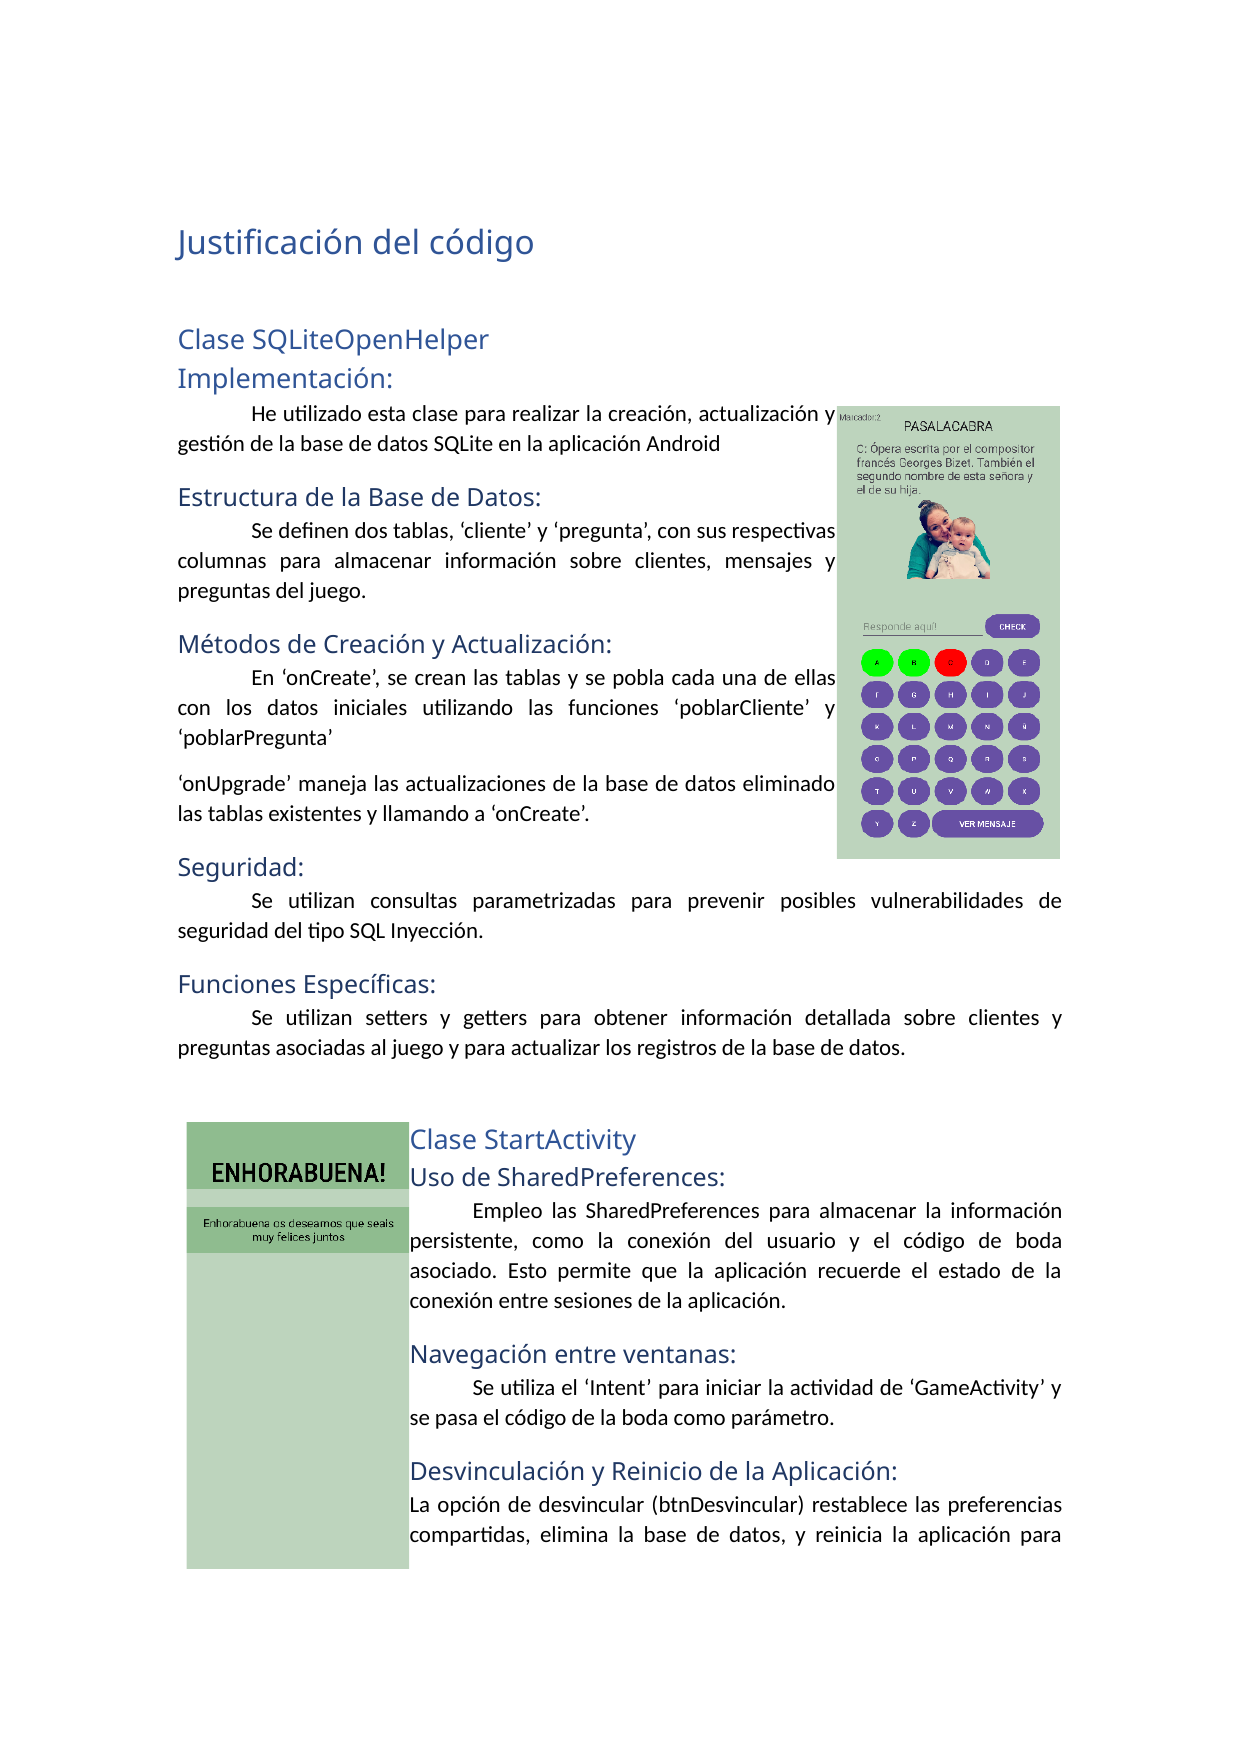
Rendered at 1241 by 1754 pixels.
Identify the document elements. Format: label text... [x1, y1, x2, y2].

text He utilizado esta clase para realizar la creación, actualización y gestión de la base de datos SQLite en la aplicación Android [177, 399, 1063, 457]
text Se utilizan setters y getters para obtener información detallada sobre clientes y preguntas asociadas al juego y para actualizar los registros de la base de datos. [177, 1003, 1063, 1061]
subtitle Justificación del código [177, 219, 1063, 313]
subtitle Clase StartActivity Uso de SharedPreferences: [177, 1084, 1063, 1194]
subtitle Desvinculación y Reinicio de la Aplicación: [410, 1453, 1063, 1487]
text Se utilizan consultas parametrizadas para prevenir posibles vulnerabilidades de seguridad del tipo SQL Inyección. [177, 886, 1063, 944]
subtitle Clase SQLiteOpenHelper Implementación: [177, 320, 1063, 397]
subtitle Navegación entre ventanas: [410, 1336, 1063, 1371]
text ‘onUpgrade’ maneja las actualizaciones de la base de datos eliminado las tablas existentes y llamando a ‘onCreate’. [177, 769, 836, 827]
text Empleo las SharedPreferences para almacenar la información persistente, como la conexión del usuario y el código de boda asociado. Esto permite que la aplicación recuerde el estado de la conexión entre sesiones de la aplicación. [410, 1196, 1063, 1314]
subtitle Estructura de la Base de Datos: [177, 480, 836, 514]
text Se utiliza el ‘Intent’ para iniciar la actividad de ‘GameActivity’ y se pasa el código de la boda como parámetro. [410, 1373, 1063, 1431]
text Se definen dos tablas, ‘cliente’ y ‘pregunta’, con sus respectivas columnas para almacenar información sobre clientes, mensajes y preguntas del juego. [177, 516, 836, 604]
text La opción de desvincular (btnDesvincular) restablece las preferencias compartidas, elimina la base de datos, y reinicia la aplicación para [410, 1490, 1063, 1548]
text En ‘onCreate’, se crean las tablas y se pobla cada una de ellas con los datos iniciales utilizando las funciones ‘poblarCliente’ y ‘poblarPregunta’ [177, 663, 836, 751]
subtitle Funciones Específicas: [177, 967, 1063, 1001]
subtitle Métodos de Creación y Actualización: [177, 627, 836, 661]
subtitle Seguridad: [177, 850, 1063, 884]
